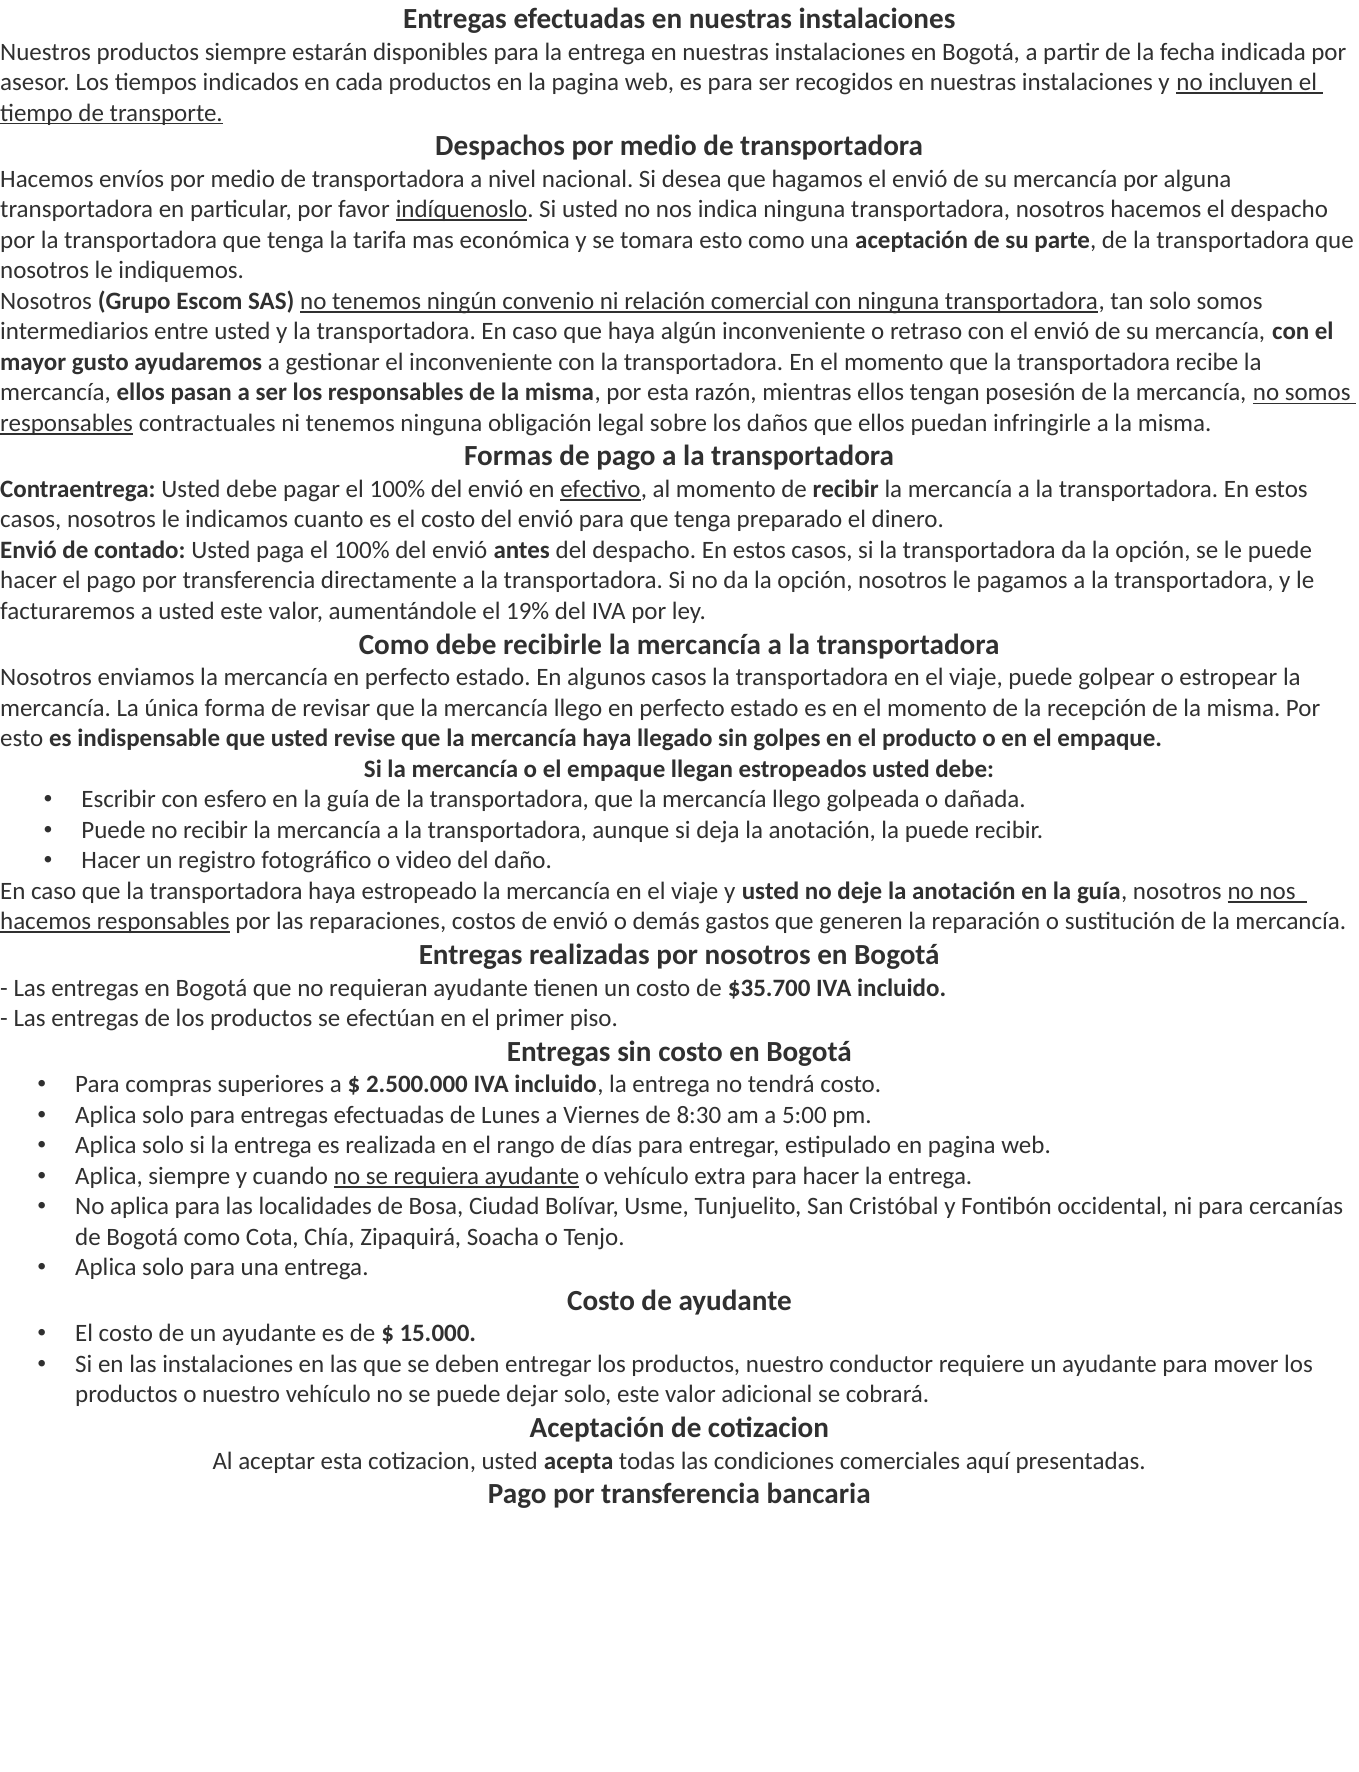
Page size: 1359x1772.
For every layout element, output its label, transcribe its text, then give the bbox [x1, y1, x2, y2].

text - Las entregas en Bogotá que no requieran ayudante tienen un costo de $35.700 IVA incluido. [0, 972, 1358, 1002]
list Hacer un registro fotográfico o video del daño. [44, 844, 1358, 875]
text Despachos por medio de transportadora [0, 127, 1358, 163]
text Como debe recibirle la mercancía a la transportadora [0, 626, 1358, 661]
list Puede no recibir la mercancía a la transportadora, aunque si deja la anotación, la puede recibir. [44, 814, 1358, 844]
list Aplica, siempre y cuando no se requiera ayudante o vehículo extra para hacer la entrega. [37, 1160, 1358, 1190]
text Contraentrega: Usted debe pagar el 100% del envió en efectivo, al momento de recibir la mercancía a la transportadora. En estos casos, nosotros le indicamos cuanto es el costo del envió para que tenga preparado el dinero. [0, 473, 1358, 534]
text Entregas efectuadas en nuestras instalaciones [0, 0, 1358, 36]
text Aceptación de cotizacion [0, 1409, 1358, 1445]
text Pago por transferencia bancaria [0, 1475, 1358, 1511]
list Aplica solo para entregas efectuadas de Lunes a Viernes de 8:30 am a 5:00 pm. [37, 1099, 1358, 1129]
text - Las entregas de los productos se efectúan en el primer piso. [0, 1002, 1358, 1033]
text Si la mercancía o el empaque llegan estropeados usted debe: [0, 753, 1358, 783]
list Si en las instalaciones en las que se deben entregar los productos, nuestro conductor requiere un ayudante para mover los productos o nuestro vehículo no se puede dejar solo, este valor adicional se cobrará. [37, 1348, 1358, 1409]
list Aplica solo si la entrega es realizada en el rango de días para entregar, estipulado en pagina web. [37, 1129, 1358, 1160]
text En caso que la transportadora haya estropeado la mercancía en el viaje y usted no deje la anotación en la guía, nosotros no nos hacemos responsables por las reparaciones, costos de envió o demás gastos que generen la reparación o sustitución de la mercancía. [0, 875, 1358, 936]
text Nosotros enviamos la mercancía en perfecto estado. En algunos casos la transportadora en el viaje, puede golpear o estropear la mercancía. La única forma de revisar que la mercancía llego en perfecto estado es en el momento de la recepción de la misma. Por esto es indispensable que usted revise que la mercancía haya llegado sin golpes en el producto o en el empaque. [0, 661, 1358, 753]
text Entregas sin costo en Bogotá [0, 1033, 1358, 1068]
text Formas de pago a la transportadora [0, 437, 1358, 473]
list El costo de un ayudante es de $ 15.000. [37, 1318, 1358, 1348]
text Hacemos envíos por medio de transportadora a nivel nacional. Si desea que hagamos el envió de su mercancía por alguna transportadora en particular, por favor indíquenoslo. Si usted no nos indica ninguna transportadora, nosotros hacemos el despacho por la transportadora que tenga la tarifa mas económica y se tomara esto como una aceptación de su parte, de la transportadora que nosotros le indiquemos. [0, 163, 1358, 285]
text Entregas realizadas por nosotros en Bogotá [0, 936, 1358, 972]
list Aplica solo para una entrega. [37, 1251, 1358, 1282]
list Para compras superiores a $ 2.500.000 IVA incluido, la entrega no tendrá costo. [37, 1068, 1358, 1099]
text Costo de ayudante [0, 1282, 1358, 1318]
list No aplica para las localidades de Bosa, Ciudad Bolívar, Usme, Tunjuelito, San Cristóbal y Fontibón occidental, ni para cercanías de Bogotá como Cota, Chía, Zipaquirá, Soacha o Tenjo. [37, 1190, 1358, 1251]
text Al aceptar esta cotizacion, usted acepta todas las condiciones comerciales aquí presentadas. [0, 1445, 1358, 1475]
text Nosotros (Grupo Escom SAS) no tenemos ningún convenio ni relación comercial con ninguna transportadora, tan solo somos intermediarios entre usted y la transportadora. En caso que haya algún inconveniente o retraso con el envió de su mercancía, con el mayor gusto ayudaremos a gestionar el inconveniente con la transportadora. En el momento que la transportadora recibe la mercancía, ellos pasan a ser los responsables de la misma, por esta razón, mientras ellos tengan posesión de la mercancía, no somos responsables contractuales ni tenemos ninguna obligación legal sobre los daños que ellos puedan infringirle a la misma. [0, 285, 1358, 437]
text Nuestros productos siempre estarán disponibles para la entrega en nuestras instalaciones en Bogotá, a partir de la fecha indicada por asesor. Los tiempos indicados en cada productos en la pagina web, es para ser recogidos en nuestras instalaciones y no incluyen el tiempo de transporte. [0, 36, 1358, 127]
list Escribir con esfero en la guía de la transportadora, que la mercancía llego golpeada o dañada. [44, 783, 1358, 814]
text Envió de contado: Usted paga el 100% del envió antes del despacho. En estos casos, si la transportadora da la opción, se le puede hacer el pago por transferencia directamente a la transportadora. Si no da la opción, nosotros le pagamos a la transportadora, y le facturaremos a usted este valor, aumentándole el 19% del IVA por ley. [0, 534, 1358, 626]
